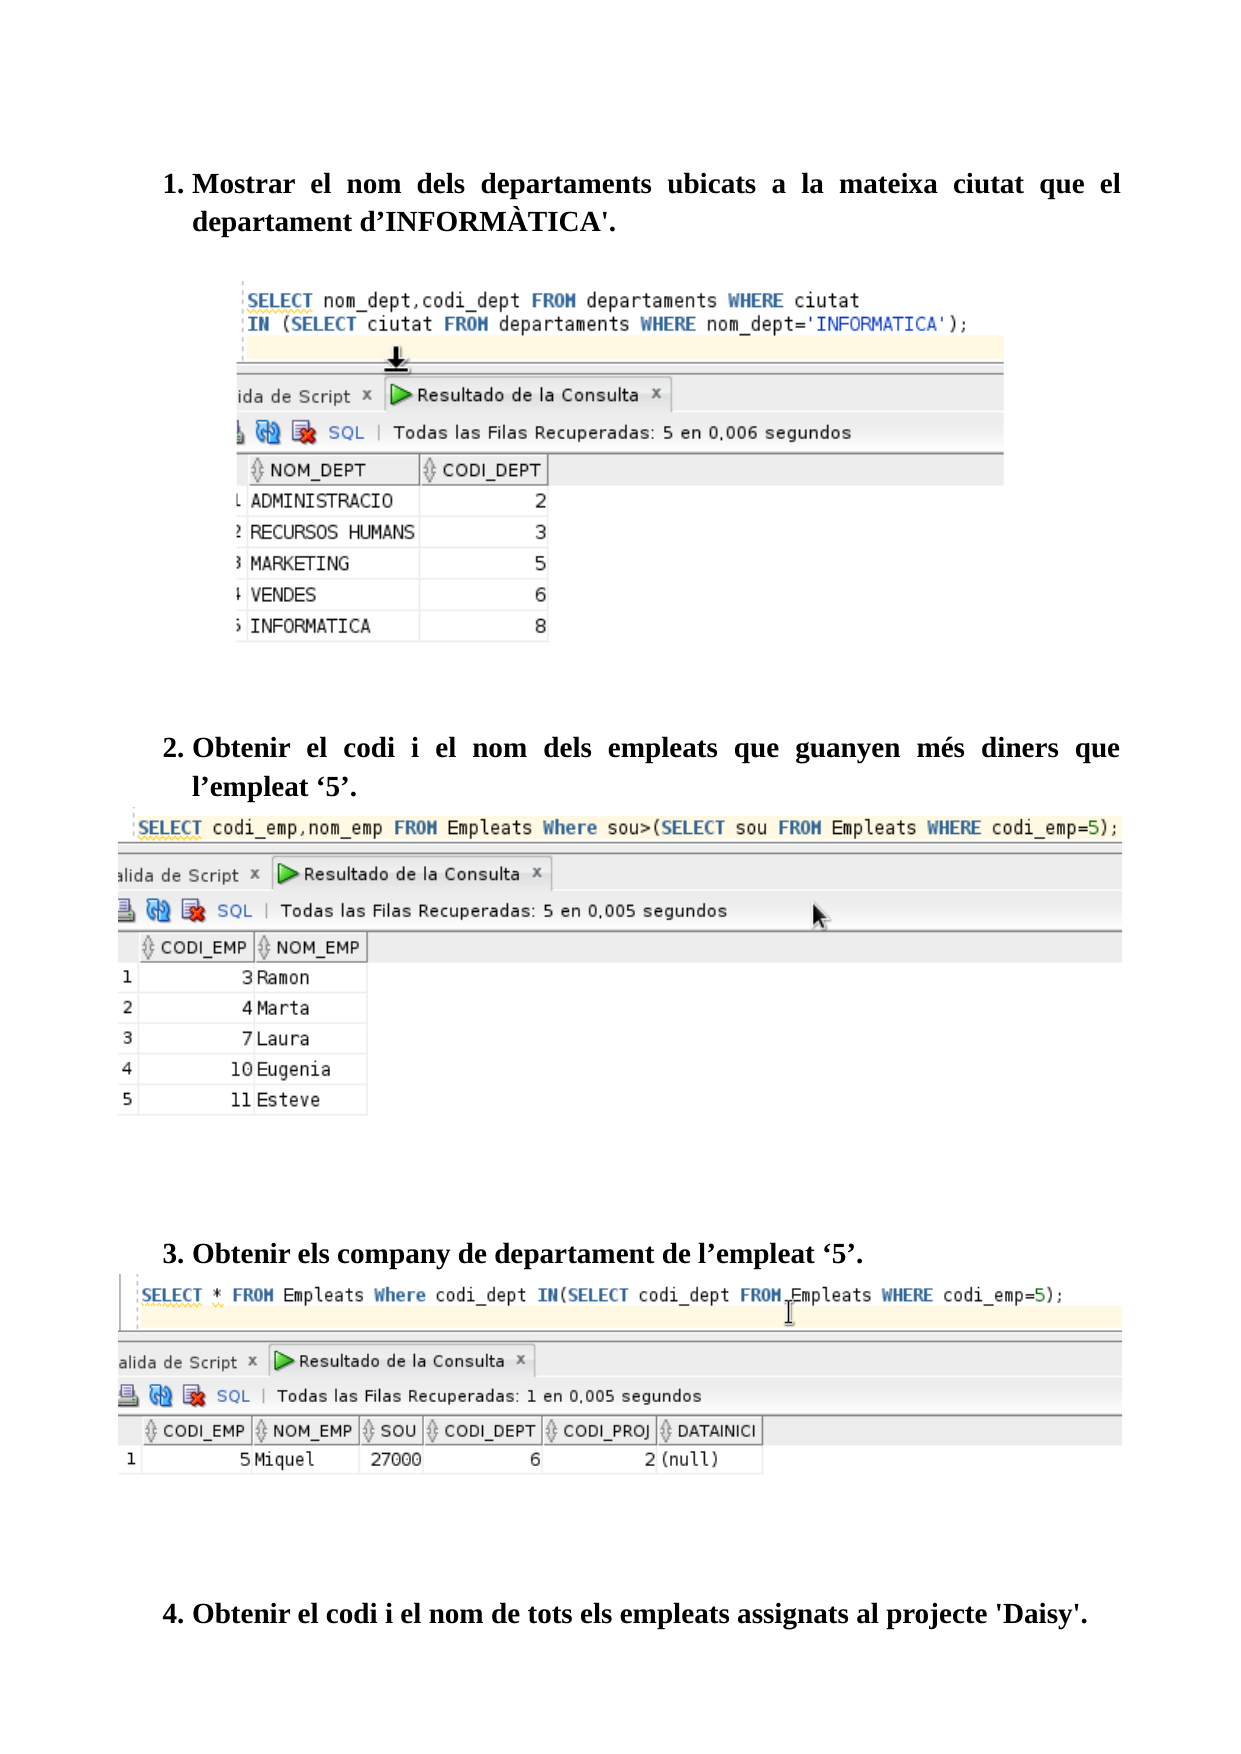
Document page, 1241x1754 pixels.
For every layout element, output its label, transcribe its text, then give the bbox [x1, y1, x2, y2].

list Obtenir el codi i el nom de tots els empleats assignats al projecte 'Daisy'. [162, 1596, 1122, 1629]
list Mostrar el nom dels departaments ubicats a la mateixa ciutat que el departament d’INFORMÀTICA'. [162, 166, 1122, 238]
list Obtenir els company de departament de l’empleat ‘5’. [162, 1236, 1122, 1269]
list Obtenir el codi i el nom dels empleats que guanyen més diners que l’empleat ‘5’. [162, 731, 1122, 803]
